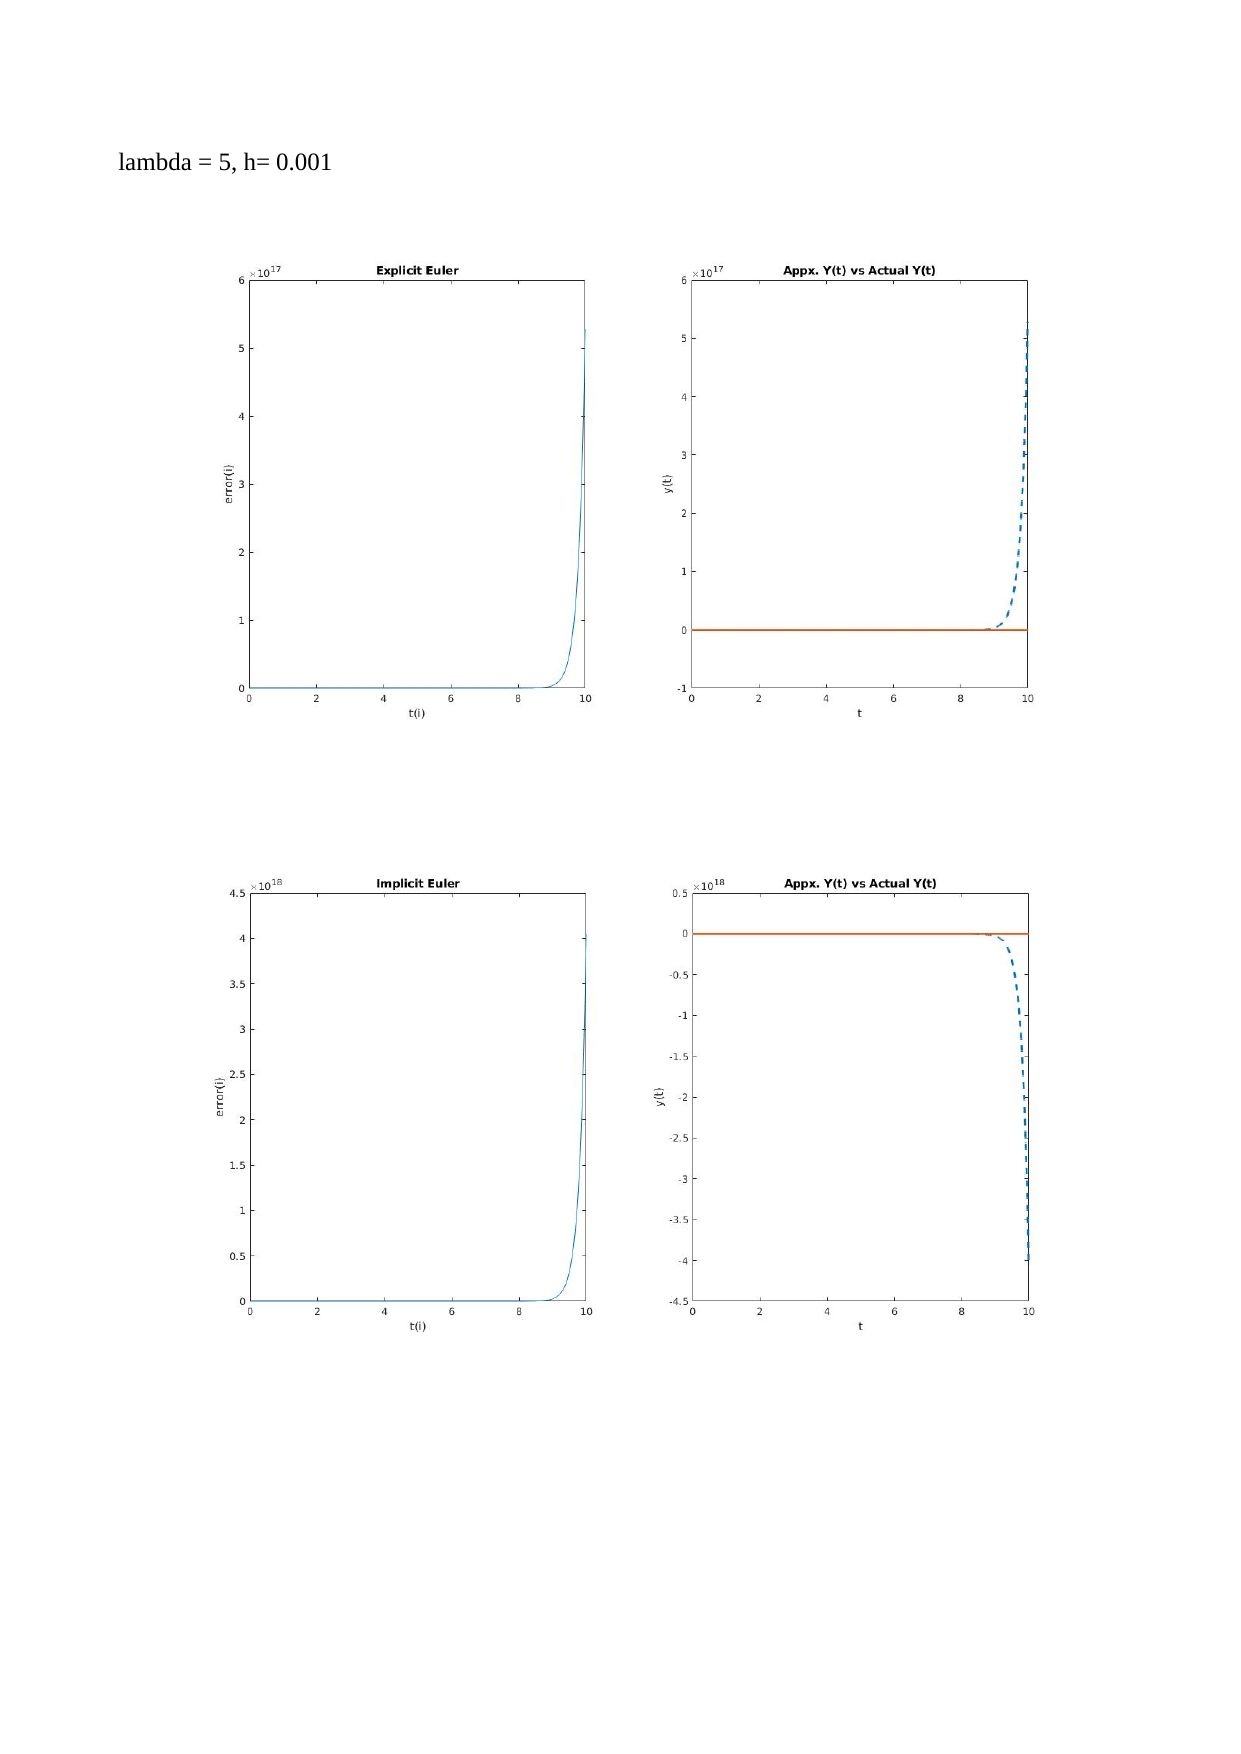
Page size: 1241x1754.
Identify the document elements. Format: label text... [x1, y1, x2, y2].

picture [118, 242, 1123, 743]
picture [119, 855, 1124, 1356]
text lambda = 5, h= 0.001 [118, 147, 1122, 176]
